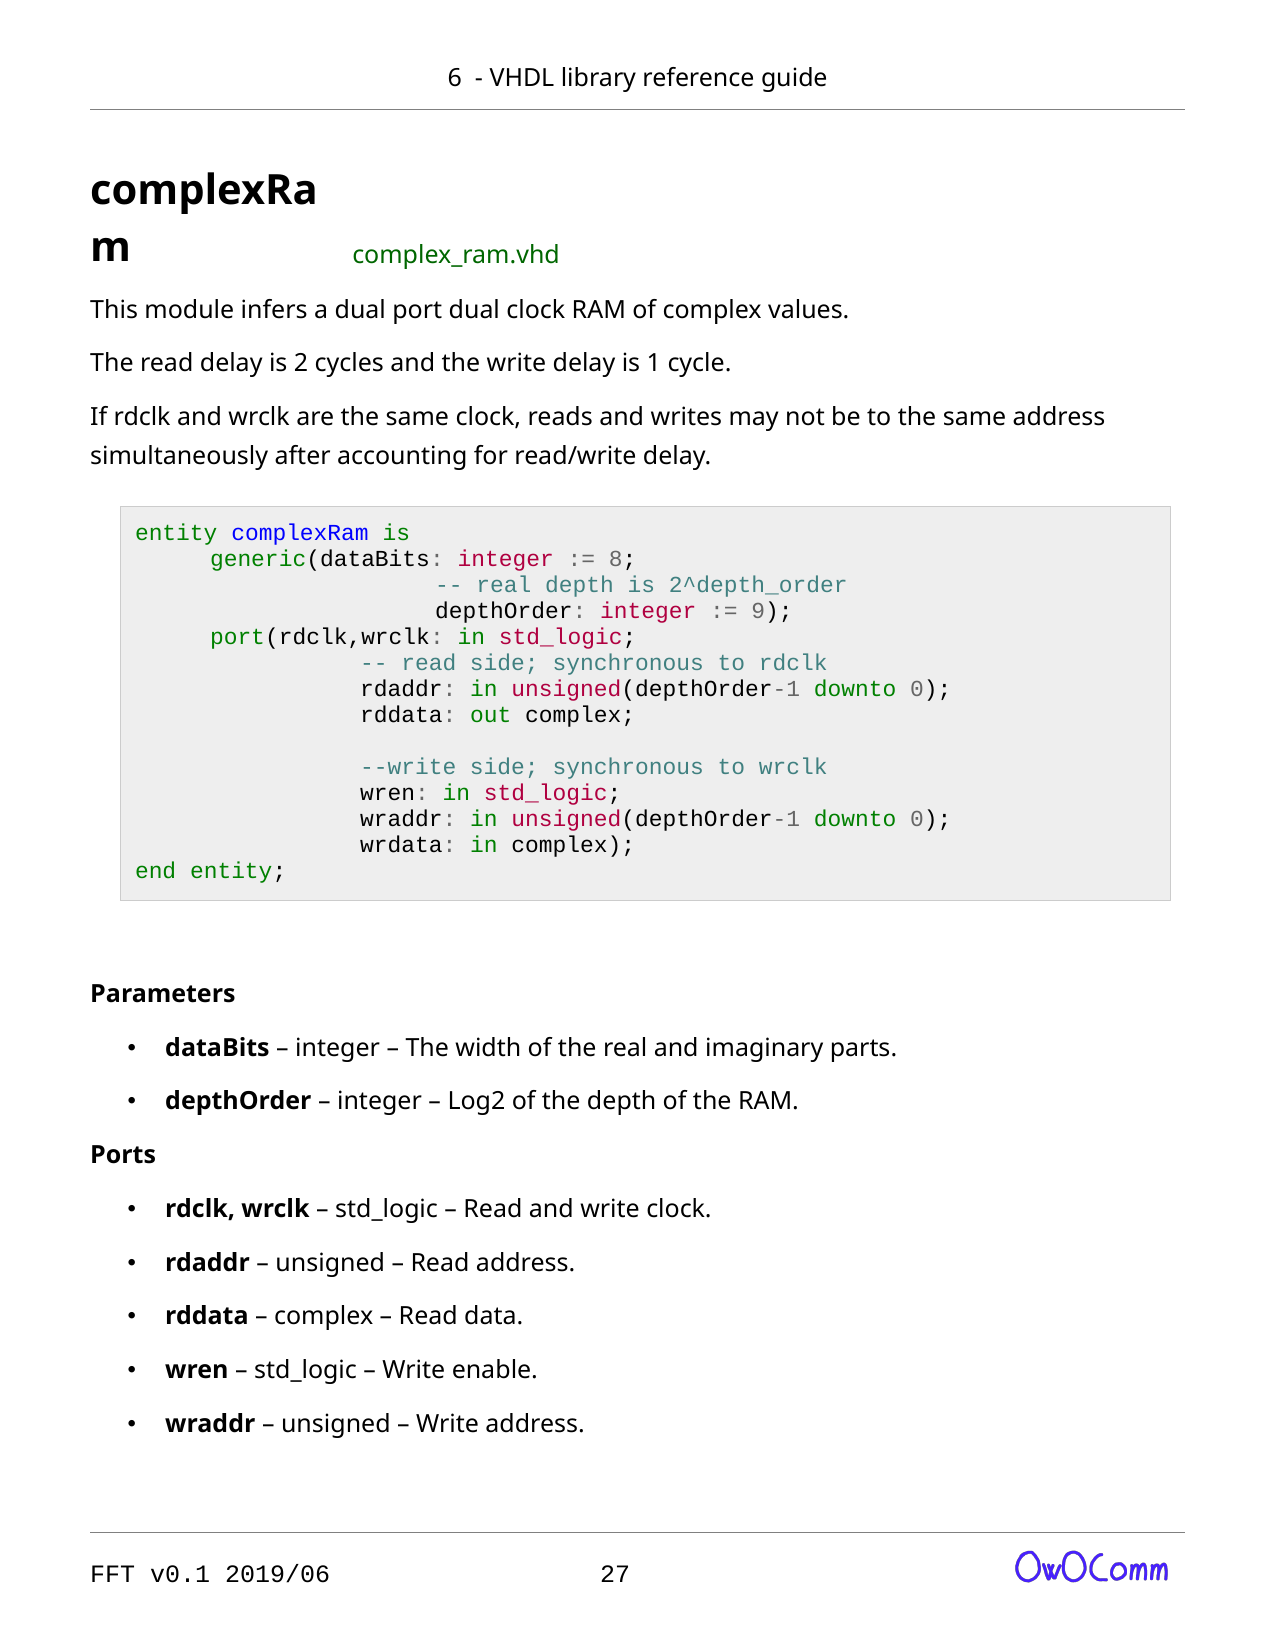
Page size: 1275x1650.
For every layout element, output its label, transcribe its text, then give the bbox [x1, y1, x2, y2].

text Ports [90, 1137, 1185, 1171]
list wraddr – unsigned – Write address. [127, 1406, 1185, 1439]
list dataBits – integer – The width of the real and imaginary parts. [127, 1029, 1185, 1063]
picture [1005, 1544, 1178, 1589]
list rddata – complex – Read data. [127, 1298, 1185, 1332]
text If rdclk and wrclk are the same clock, reads and writes may not be to the same address simultaneously after accounting for read/write delay. [90, 399, 1185, 472]
table_header complex_ram.vhd [337, 139, 1039, 291]
text The read delay is 2 cycles and the write delay is 1 cycle. [90, 345, 1185, 379]
list wren – std_logic – Write enable. [127, 1352, 1185, 1386]
list depthOrder – integer – Log2 of the depth of the RAM. [127, 1083, 1185, 1117]
table_header complexRam [90, 139, 337, 291]
text Parameters [90, 976, 1185, 1009]
list rdclk, wrclk – std_logic – Read and write clock. [127, 1191, 1185, 1224]
list rdaddr – unsigned – Read address. [127, 1244, 1185, 1278]
text This module infers a dual port dual clock RAM of complex values. [90, 291, 1185, 325]
